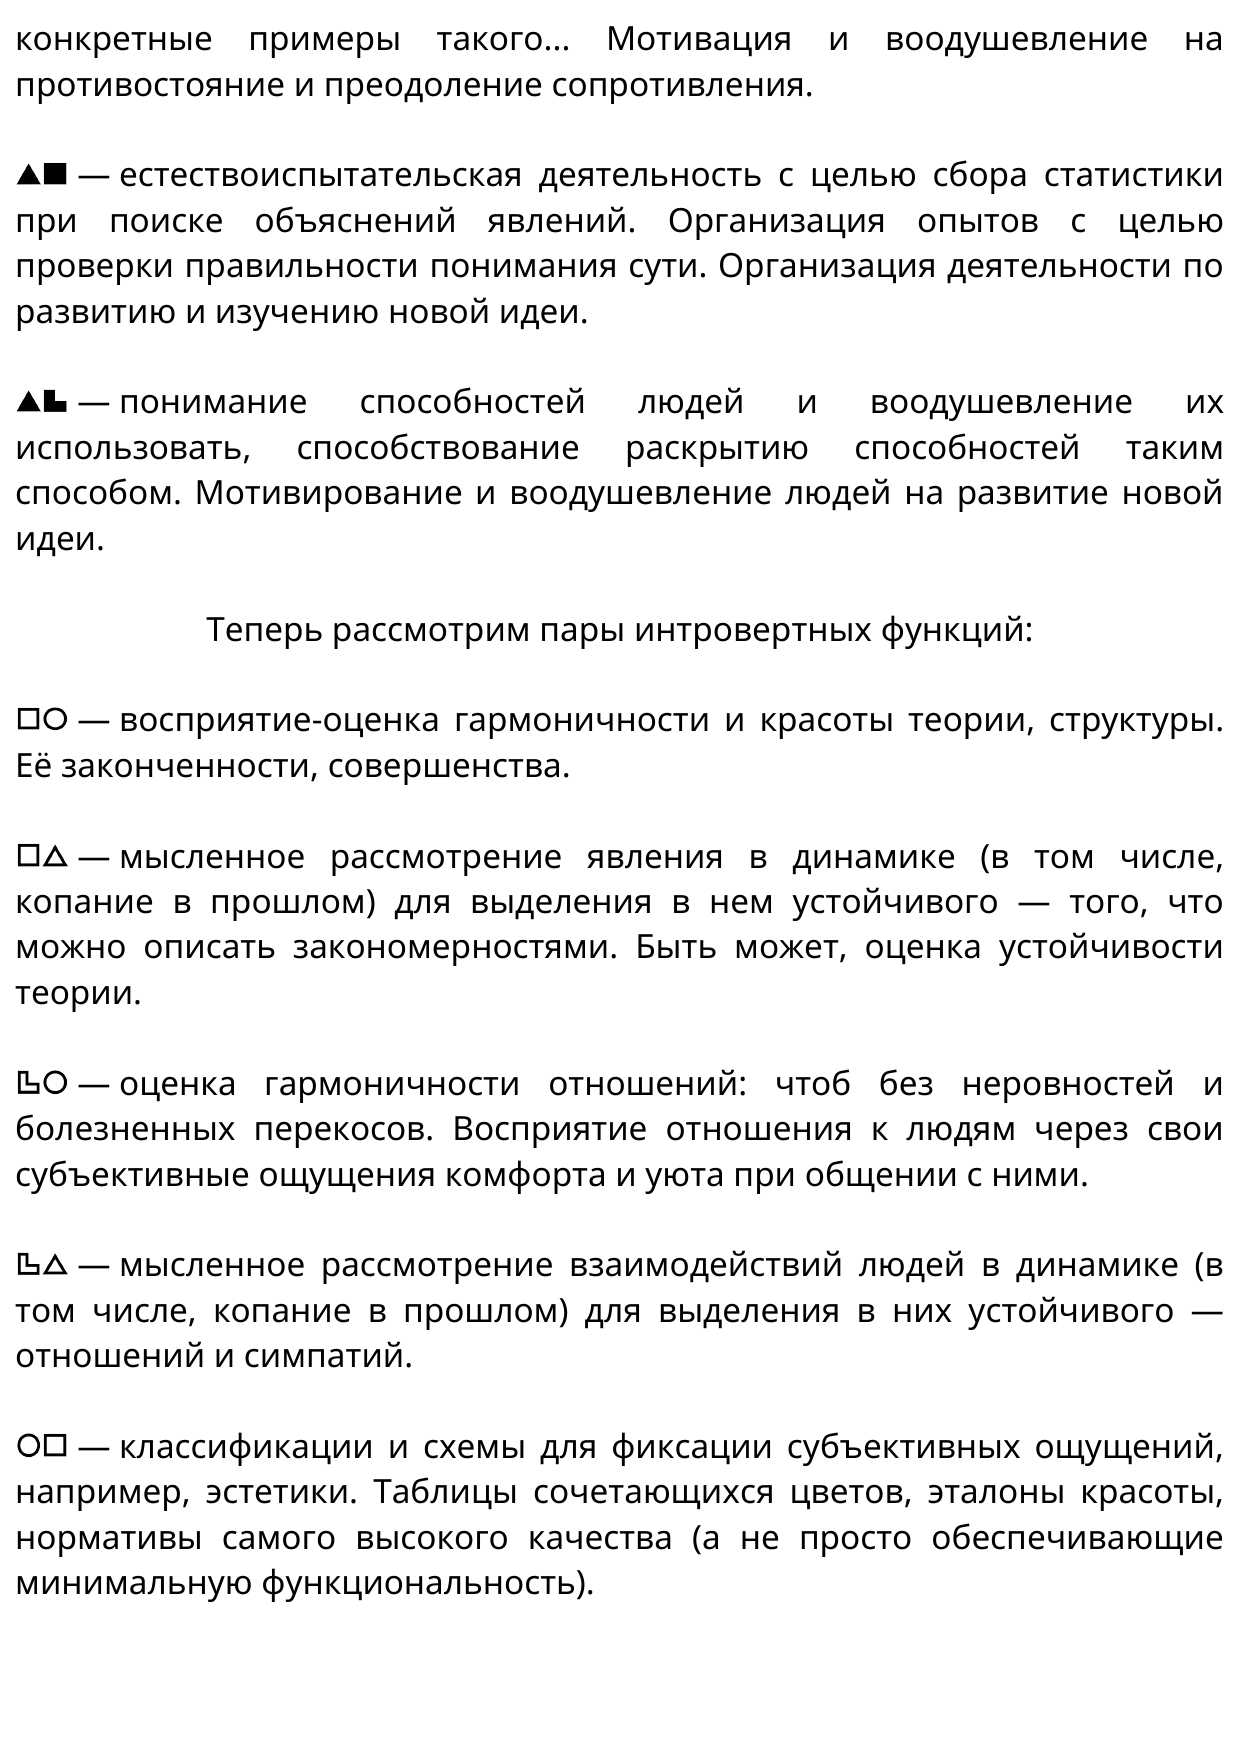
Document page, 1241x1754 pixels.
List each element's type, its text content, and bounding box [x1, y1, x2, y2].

text — мысленное рассмотрение взаимодействий людей в динамике (в том числе, копание в прошлом) для выделения в них устойчивого — отношений и симпатий. [15, 1241, 1225, 1377]
text — оценка гармоничности отношений: чтоб без неровностей и болезненных перекосов. Восприятие отношения к людям через свои субъективные ощущения комфорта и уюта при общении с ними. [15, 1059, 1225, 1196]
text — восприятие-оценка гармоничности и красоты теории, структуры. Её законченности, совершенства. [15, 696, 1225, 787]
text конкретные примеры такого... Мотивация и воодушевление на противостояние и преодоление сопротивления. [15, 15, 1225, 106]
text — естествоиспытательская деятельность с целью сбора статистики при поиске объяснений явлений. Организация опытов с целью проверки правильности понимания сути. Организация деятельности по развитию и изучению новой идеи. [15, 151, 1225, 333]
picture [15, 160, 69, 187]
picture [15, 1068, 69, 1096]
picture [15, 1250, 69, 1277]
text — мысленное рассмотрение явления в динамике (в том числе, копание в прошлом) для выделения в нем устойчивого — того, что можно описать закономерностями. Быть может, оценка устойчивости теории. [15, 832, 1225, 1014]
picture [15, 841, 69, 869]
picture [15, 1431, 69, 1459]
picture [15, 705, 69, 732]
text — понимание способностей людей и воодушевление их использовать, способствование раскрытию способностей таким способом. Мотивирование и воодушевление людей на развитие новой идеи. [15, 378, 1225, 560]
text — классификации и схемы для фиксации субъективных ощущений, например, эстетики. Таблицы сочетающихся цветов, эталоны красоты, нормативы самого высокого качества (а не просто обеспечивающие минимальную функциональность). [15, 1423, 1225, 1604]
text Теперь рассмотрим пары интровертных функций: [15, 605, 1225, 651]
picture [15, 387, 69, 414]
